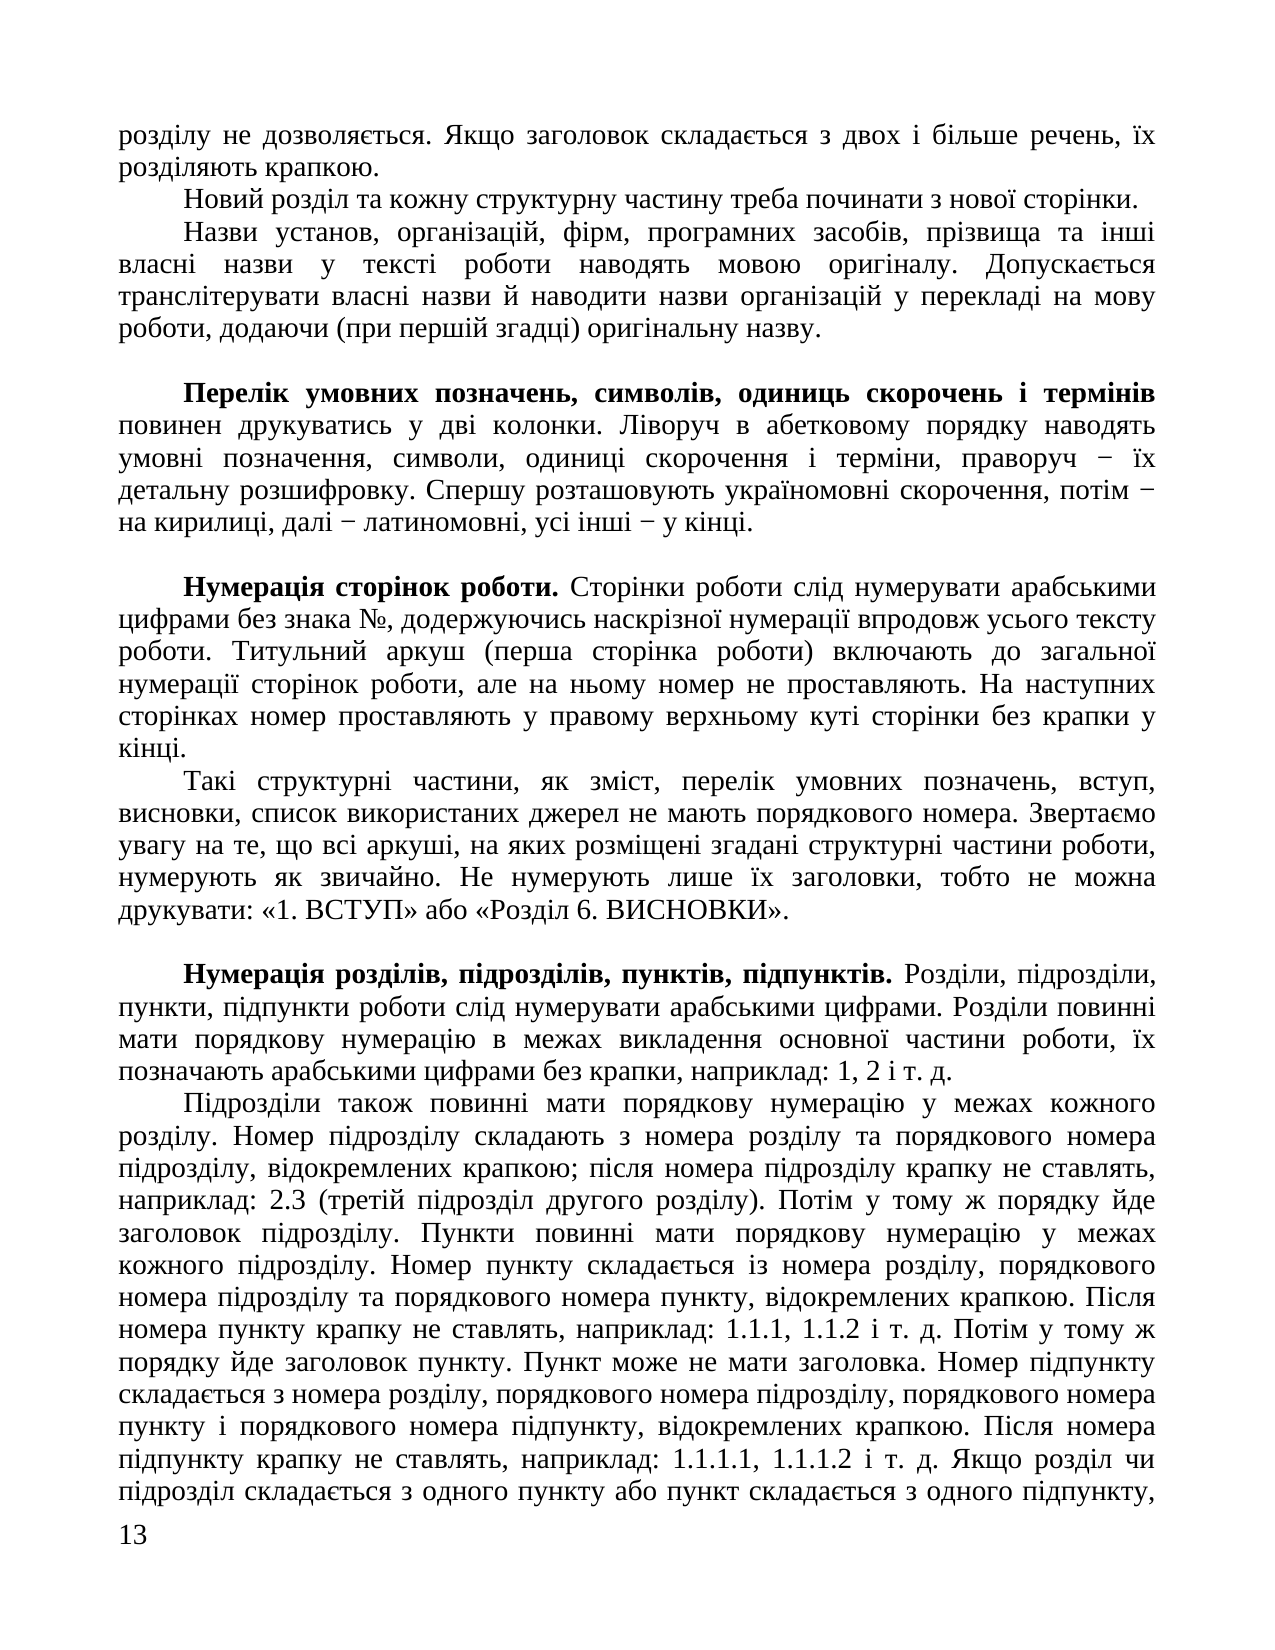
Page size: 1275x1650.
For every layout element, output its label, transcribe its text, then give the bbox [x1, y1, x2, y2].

text Нумерація розділів, підрозділів, пунктів, підпунктів. Розділи, підрозділи, пункти, підпункти роботи слід нумерувати арабськими цифрами. Розділи повинні мати порядкову нумерацію в межах викладення основної частини роботи, їх позначають арабськими цифрами без крапки, наприклад: 1, 2 і т. д. [118, 958, 1157, 1087]
text Назви установ, організацій, фірм, програмних засобів, прізвища та інші власні назви у тексті роботи наводять мовою оригіналу. Допускається транслітерувати власні назви й наводити назви організацій у перекладі на мову роботи, додаючи (при першій згадці) оригінальну назву. [118, 215, 1157, 344]
text Новий розділ та кожну структурну частину треба починати з нової сторінки. [118, 183, 1157, 215]
text Нумерація сторінок роботи. Сторінки роботи слід нумерувати арабськими цифрами без знака №, додержуючись наскрізної нумерації впродовж усього тексту роботи. Титульний аркуш (перша сторінка роботи) включають до загальної нумерації сторінок роботи, але на ньому номер не проставляють. На наступних сторінках номер проставляють у правому верхньому куті сторінки без крапки у кінці. [118, 570, 1157, 764]
text Перелік умовних позначень, символів, одиниць скорочень і термінів повинен друкуватись у дві колонки. Ліворуч в абетковому порядку наводять умовні позначення, символи, одиниці скорочення і терміни, праворуч − їх детальну розшифровку. Спершу розташовують україномовні скорочення, потім − на кирилиці, далі − латиномовні, усі інші − у кінці. [118, 376, 1157, 538]
text розділу не дозволяється. Якщо заголовок складається з двох і більше речень, їх розділяють крапкою. [118, 118, 1157, 183]
text Підрозділи також повинні мати порядкову нумерацію у межах кожного розділу. Номер підрозділу складають з номера розділу та порядкового номера підрозділу, відокремлених крапкою; після номера підрозділу крапку не ставлять, наприклад: 2.3 (третій підрозділ другого розділу). Потім у тому ж порядку йде заголовок підрозділу. Пункти повинні мати порядкову нумерацію у межах кожного підрозділу. Номер пункту складається із номера розділу, порядкового номера підрозділу та порядкового номера пункту, відокремлених крапкою. Після номера пункту крапку не ставлять, наприклад: 1.1.1, 1.1.2 і т. д. Потім у тому ж порядку йде заголовок пункту. Пункт може не мати заголовка. Номер підпункту складається з номера розділу, порядкового номера підрозділу, порядкового номера пункту і порядкового номера підпункту, відокремлених крапкою. Після номера підпункту крапку не ставлять, наприклад: 1.1.1.1, 1.1.1.2 і т. д. Якщо розділ чи підрозділ складається з одного пункту або пункт складається з одного підпункту, [118, 1087, 1157, 1507]
text Такі структурні частини, як зміст, перелік умовних позначень, вступ, висновки, список використаних джерел не мають порядкового номера. Звертаємо увагу на те, що всі аркуші, на яких розміщені згадані структурні частини роботи, нумерують як звичайно. Не нумерують лише їх заголовки, тобто не можна друкувати: «1. ВСТУП» або «Розділ 6. ВИСНОВКИ». [118, 764, 1157, 925]
